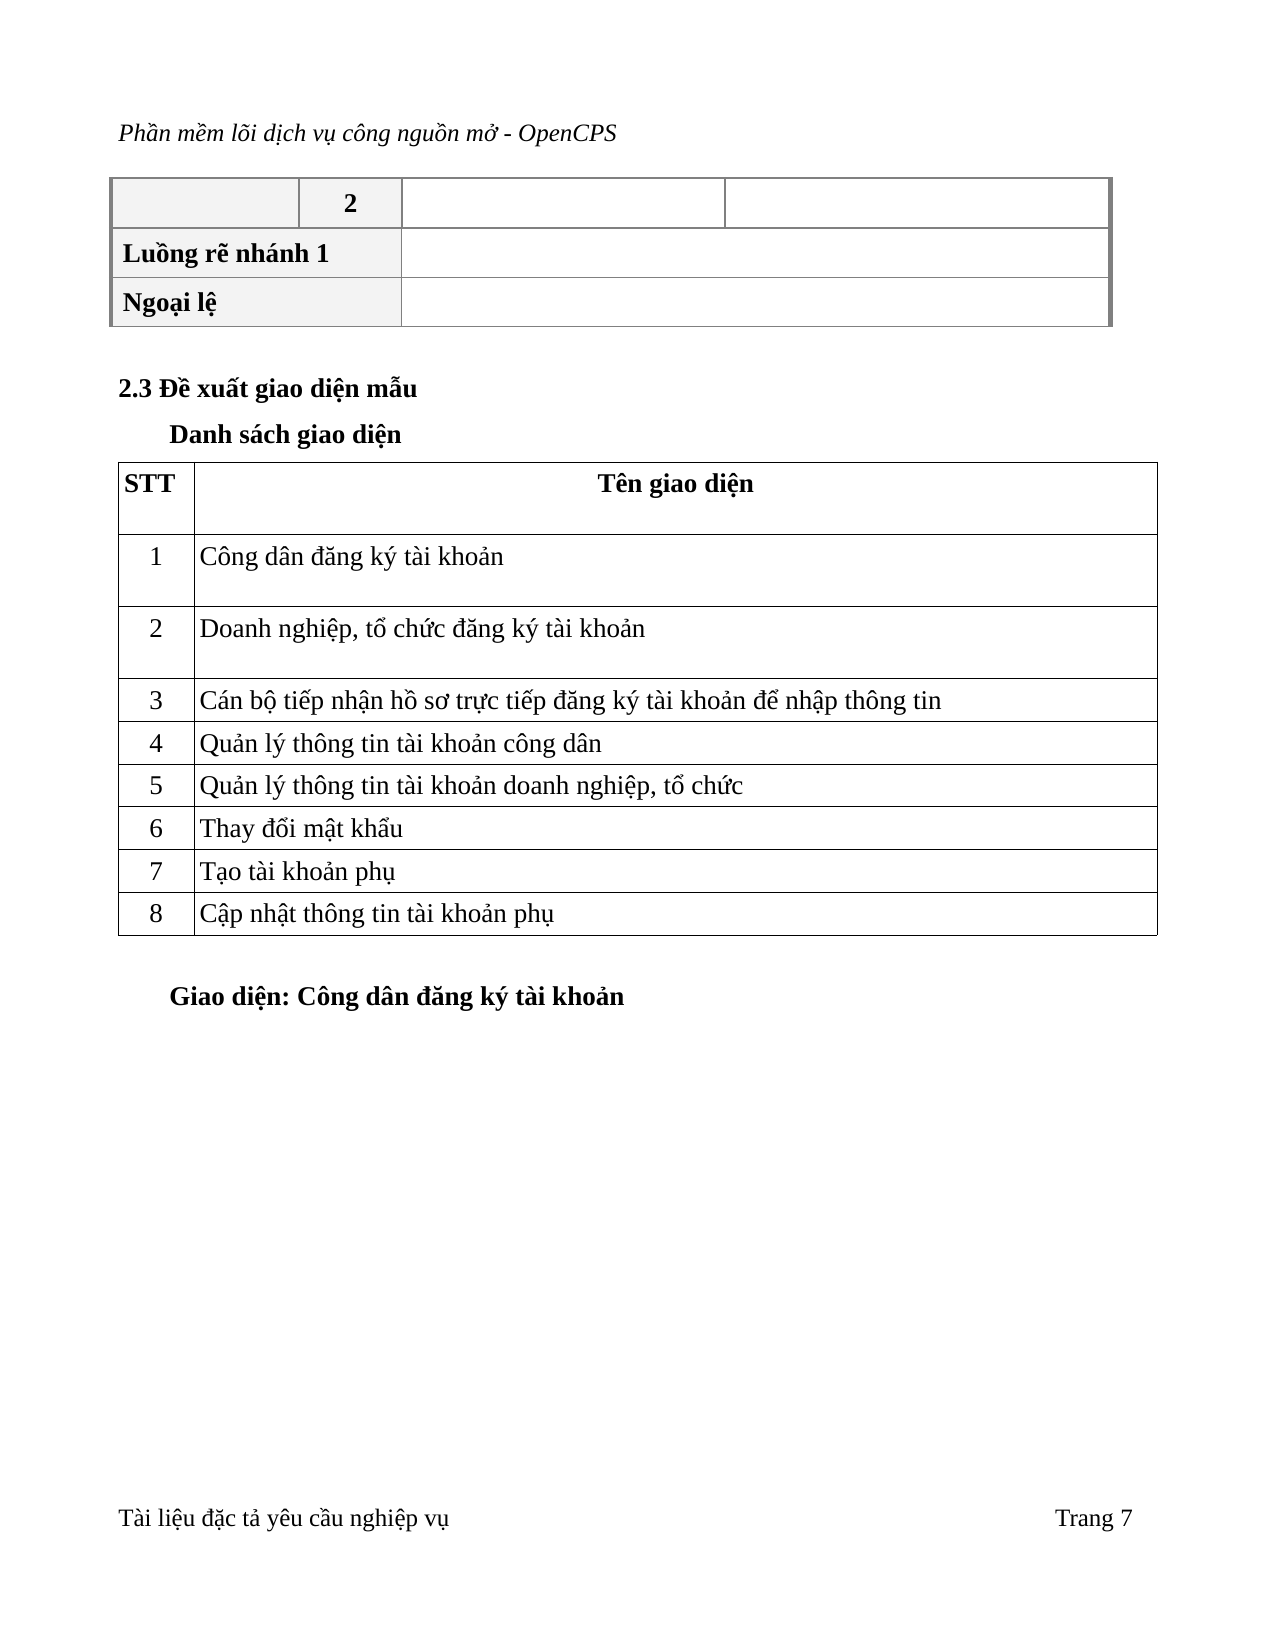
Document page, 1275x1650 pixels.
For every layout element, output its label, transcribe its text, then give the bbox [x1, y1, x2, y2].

subtitle 2.3 Đề xuất giao diện mẫu [118, 372, 1157, 403]
table_cell Quản lý thông tin tài khoản công dân [195, 722, 1157, 764]
table_cell 5 [119, 765, 194, 806]
table_cell [403, 179, 724, 227]
subtitle Giao diện: Công dân đăng ký tài khoản [169, 980, 1157, 1011]
table_header STT [119, 463, 194, 534]
table_cell 7 [119, 850, 194, 892]
table_cell Cán bộ tiếp nhận hồ sơ trực tiếp đăng ký tài khoản để nhập thông tin [195, 679, 1157, 721]
table_cell Quản lý thông tin tài khoản doanh nghiệp, tổ chức [195, 765, 1157, 806]
table_cell Tạo tài khoản phụ [195, 850, 1157, 892]
table_cell Thay đổi mật khẩu [195, 807, 1157, 849]
table_cell Công dân đăng ký tài khoản [195, 535, 1157, 606]
table_cell 3 [119, 679, 194, 721]
table_cell 6 [119, 807, 194, 849]
subtitle Danh sách giao diện [169, 418, 1157, 449]
table_cell 4 [119, 722, 194, 764]
table_cell 8 [119, 893, 194, 934]
table_cell 1 [119, 535, 194, 606]
table_header Tên giao diện [195, 463, 1157, 534]
table_cell Ngoại lệ [113, 278, 401, 326]
table_cell [726, 179, 1108, 227]
table_cell 2 [119, 607, 194, 678]
table_cell [402, 278, 1108, 326]
table_cell 2 [300, 179, 401, 227]
table_cell Cập nhật thông tin tài khoản phụ [195, 893, 1157, 934]
table_cell Doanh nghiệp, tổ chức đăng ký tài khoản [195, 607, 1157, 678]
table_cell [402, 229, 1108, 277]
table_cell [113, 179, 298, 227]
table_cell Luồng rẽ nhánh 1 [113, 229, 401, 277]
